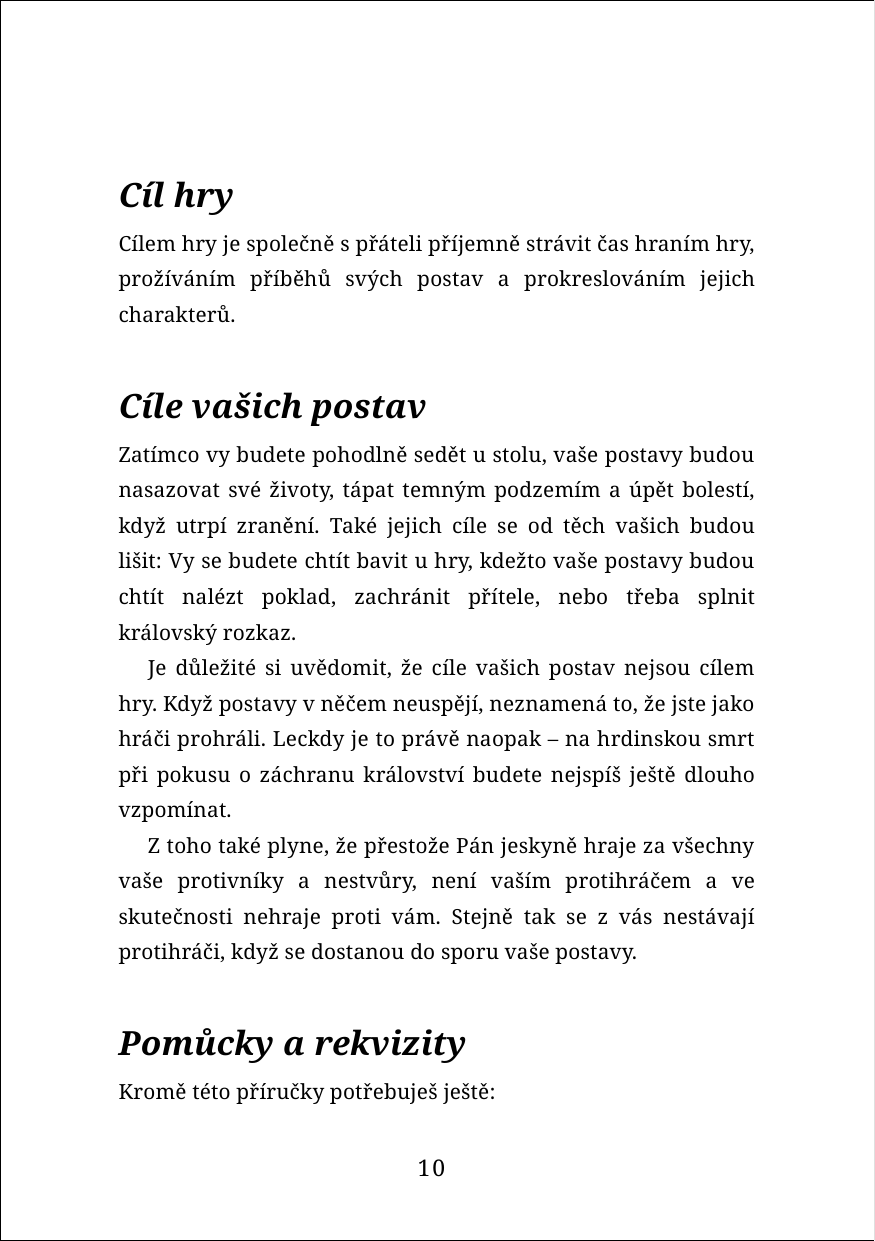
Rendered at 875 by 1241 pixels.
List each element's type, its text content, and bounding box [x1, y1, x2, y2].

subtitle Cíl hry [118, 172, 756, 217]
text Kromě této příručky potřebuješ ještě: [118, 1077, 756, 1106]
subtitle Cíle vašich postav [118, 383, 756, 428]
subtitle Pomůcky a rekvizity [118, 1020, 756, 1066]
text Zatímco vy budete pohodlně sedět u stolu, vaše postavy budou nasazovat své životy, tápat temným podzemím a úpět bolestí, když utrpí zranění. Také jejich cíle se od těch vašich budou lišit: Vy se budete chtít bavit u hry, kdežto vaše postavy budou chtít nalézt poklad, zachránit přítele, nebo třeba splnit královský rozkaz. Je důležité si uvědomit, že cíle vašich postav nejsou cílem hry. Když postavy v něčem neuspějí, neznamená to, že jste jako hráči prohráli. Leckdy je to právě naopak – na hrdinskou smrt při pokusu o záchranu království budete nejspíš ještě dlouho vzpomínat. Z toho také plyne, že přestože Pán jeskyně hraje za všechny vaše protivníky a nestvůry, není vaším protihráčem a ve skutečnosti nehraje proti vám. Stejně tak se z vás nestávají protihráči, když se dostanou do sporu vaše postavy. [118, 440, 756, 966]
text Cílem hry je společně s přáteli příjemně strávit čas hraním hry, prožíváním příběhů svých postav a prokreslováním jejich charakterů. [118, 229, 756, 328]
